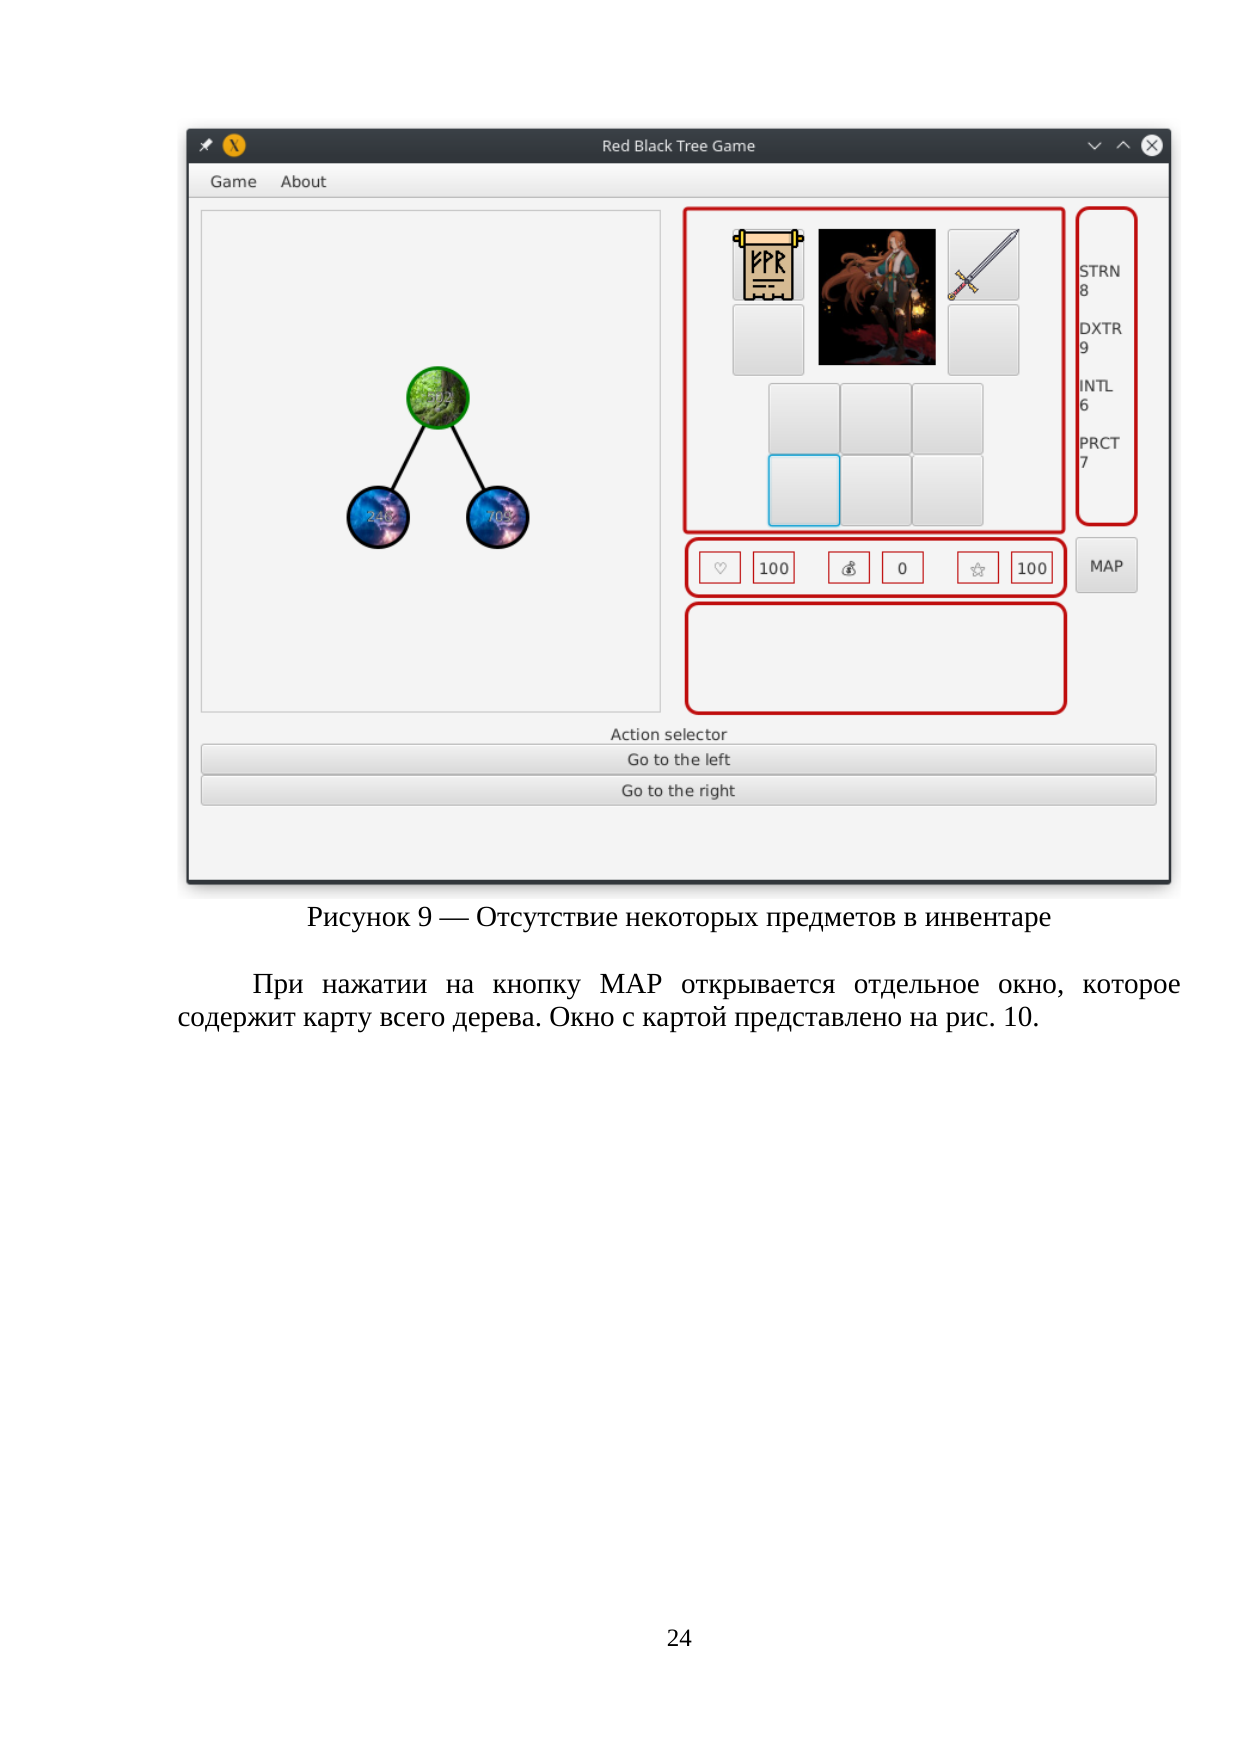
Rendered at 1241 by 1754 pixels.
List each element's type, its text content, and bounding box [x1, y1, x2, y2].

text Рисунок 9 — Отсутствие некоторых предметов в инвентаре [177, 899, 1181, 932]
picture [177, 118, 1182, 899]
text При нажатии на кнопку MAP открывается отдельное окно, которое содержит карту всего дерева. Окно с картой представлено на рис. 10. [177, 966, 1181, 1033]
